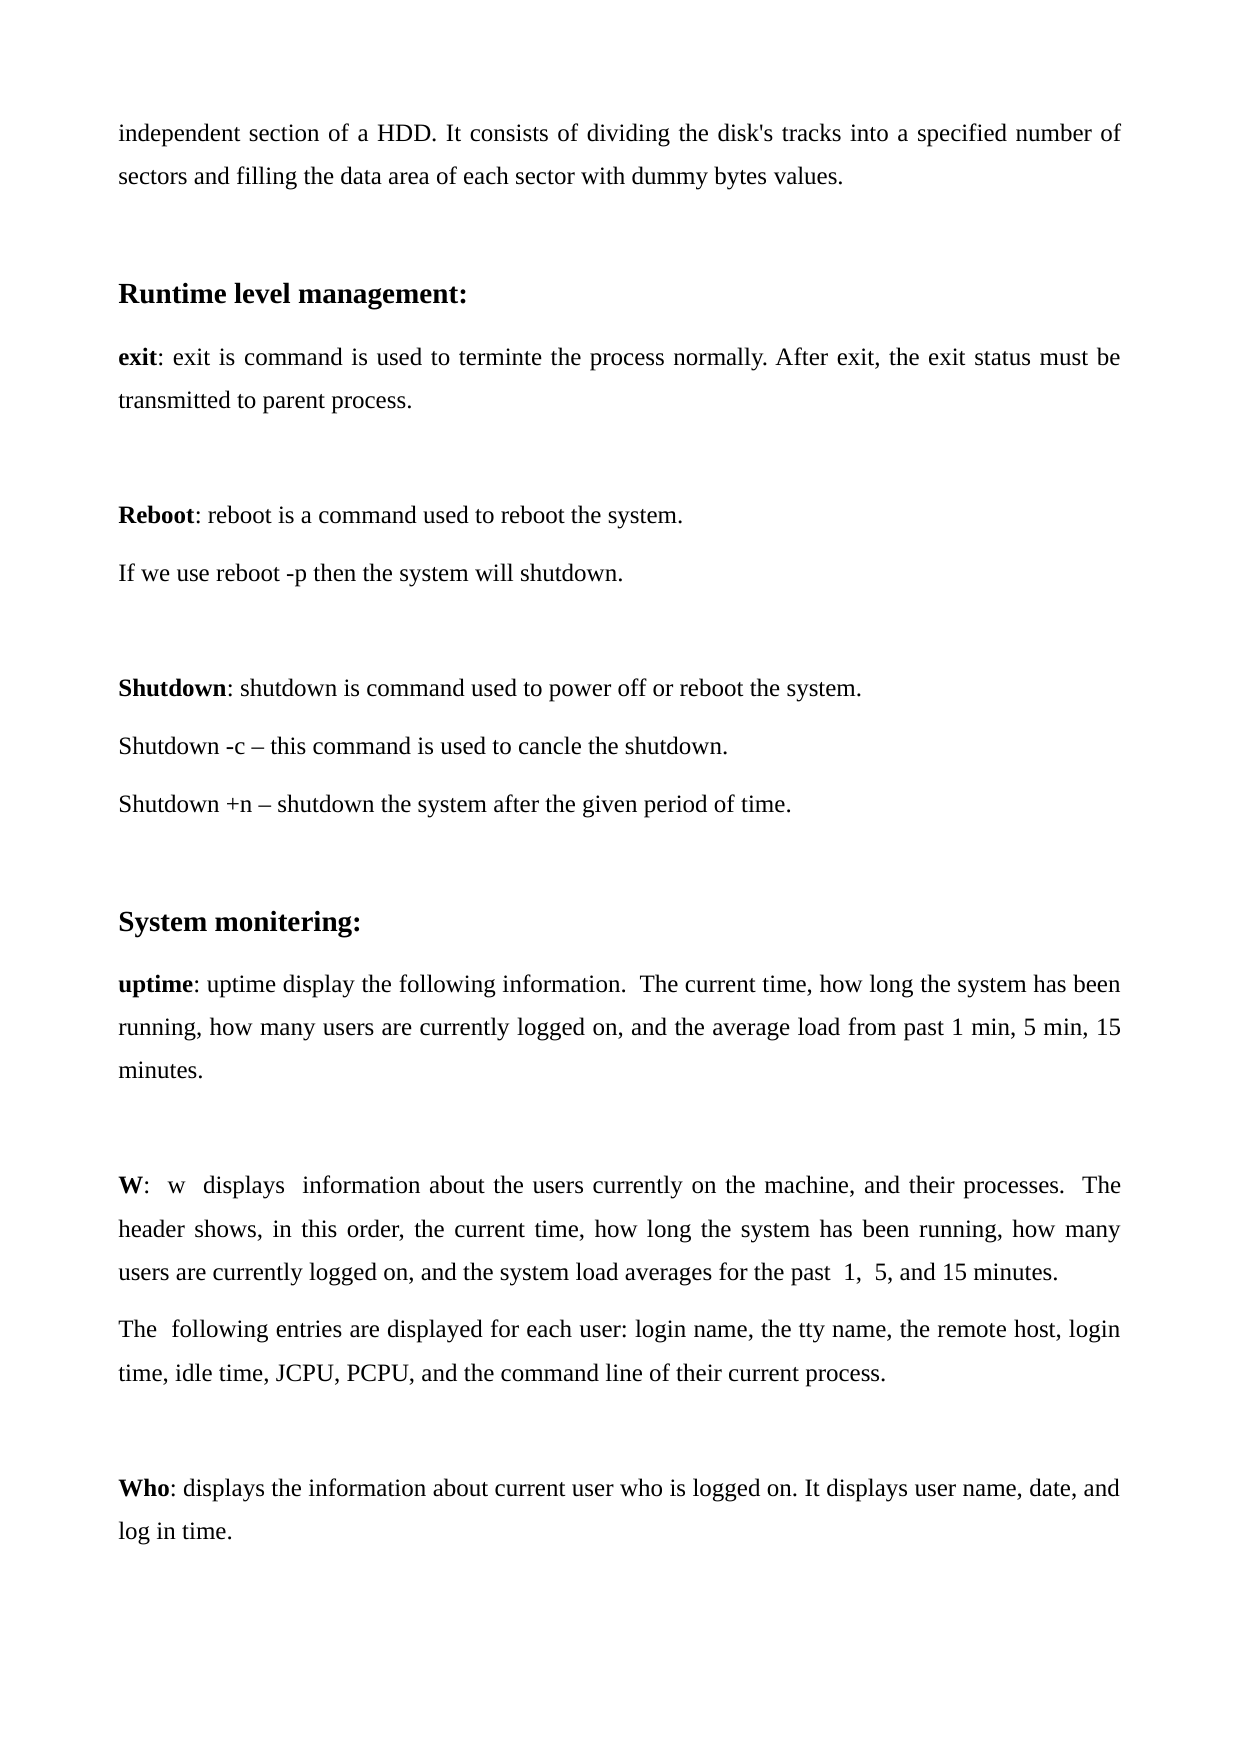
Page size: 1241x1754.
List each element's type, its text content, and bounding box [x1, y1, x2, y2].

text Reboot: reboot is a command used to reboot the system. [118, 500, 1122, 529]
text Runtime level management: [118, 277, 1122, 310]
text If we use reboot -p then the system will shutdown. [118, 558, 1122, 587]
text System monitering: [118, 904, 1122, 938]
text The following entries are displayed for each user: login name, the tty name, the remote host, login time, idle time, JCPU, PCPU, and the command line of their current process. [118, 1314, 1122, 1386]
text Shutdown +n – shutdown the system after the given period of time. [118, 789, 1122, 817]
text Who: displays the information about current user who is logged on. It displays user name, date, and log in time. [118, 1473, 1122, 1545]
text Shutdown: shutdown is command used to power off or reboot the system. [118, 673, 1122, 702]
text uptime: uptime display the following information. The current time, how long the system has been running, how many users are currently logged on, and the average load from past 1 min, 5 min, 15 minutes. [118, 969, 1122, 1084]
text exit: exit is command is used to terminte the process normally. After exit, the exit status must be transmitted to parent process. [118, 342, 1122, 413]
text independent section of a HDD. It consists of dividing the disk's tracks into a specified number of sectors and filling the data area of each sector with dummy bytes values. [118, 118, 1122, 190]
text W: w displays information about the users currently on the machine, and their processes. The header shows, in this order, the current time, how long the system has been running, how many users are currently logged on, and the system load averages for the past 1, 5, and 15 minutes. [118, 1171, 1122, 1286]
text Shutdown -c – this command is used to cancle the shutdown. [118, 731, 1122, 760]
